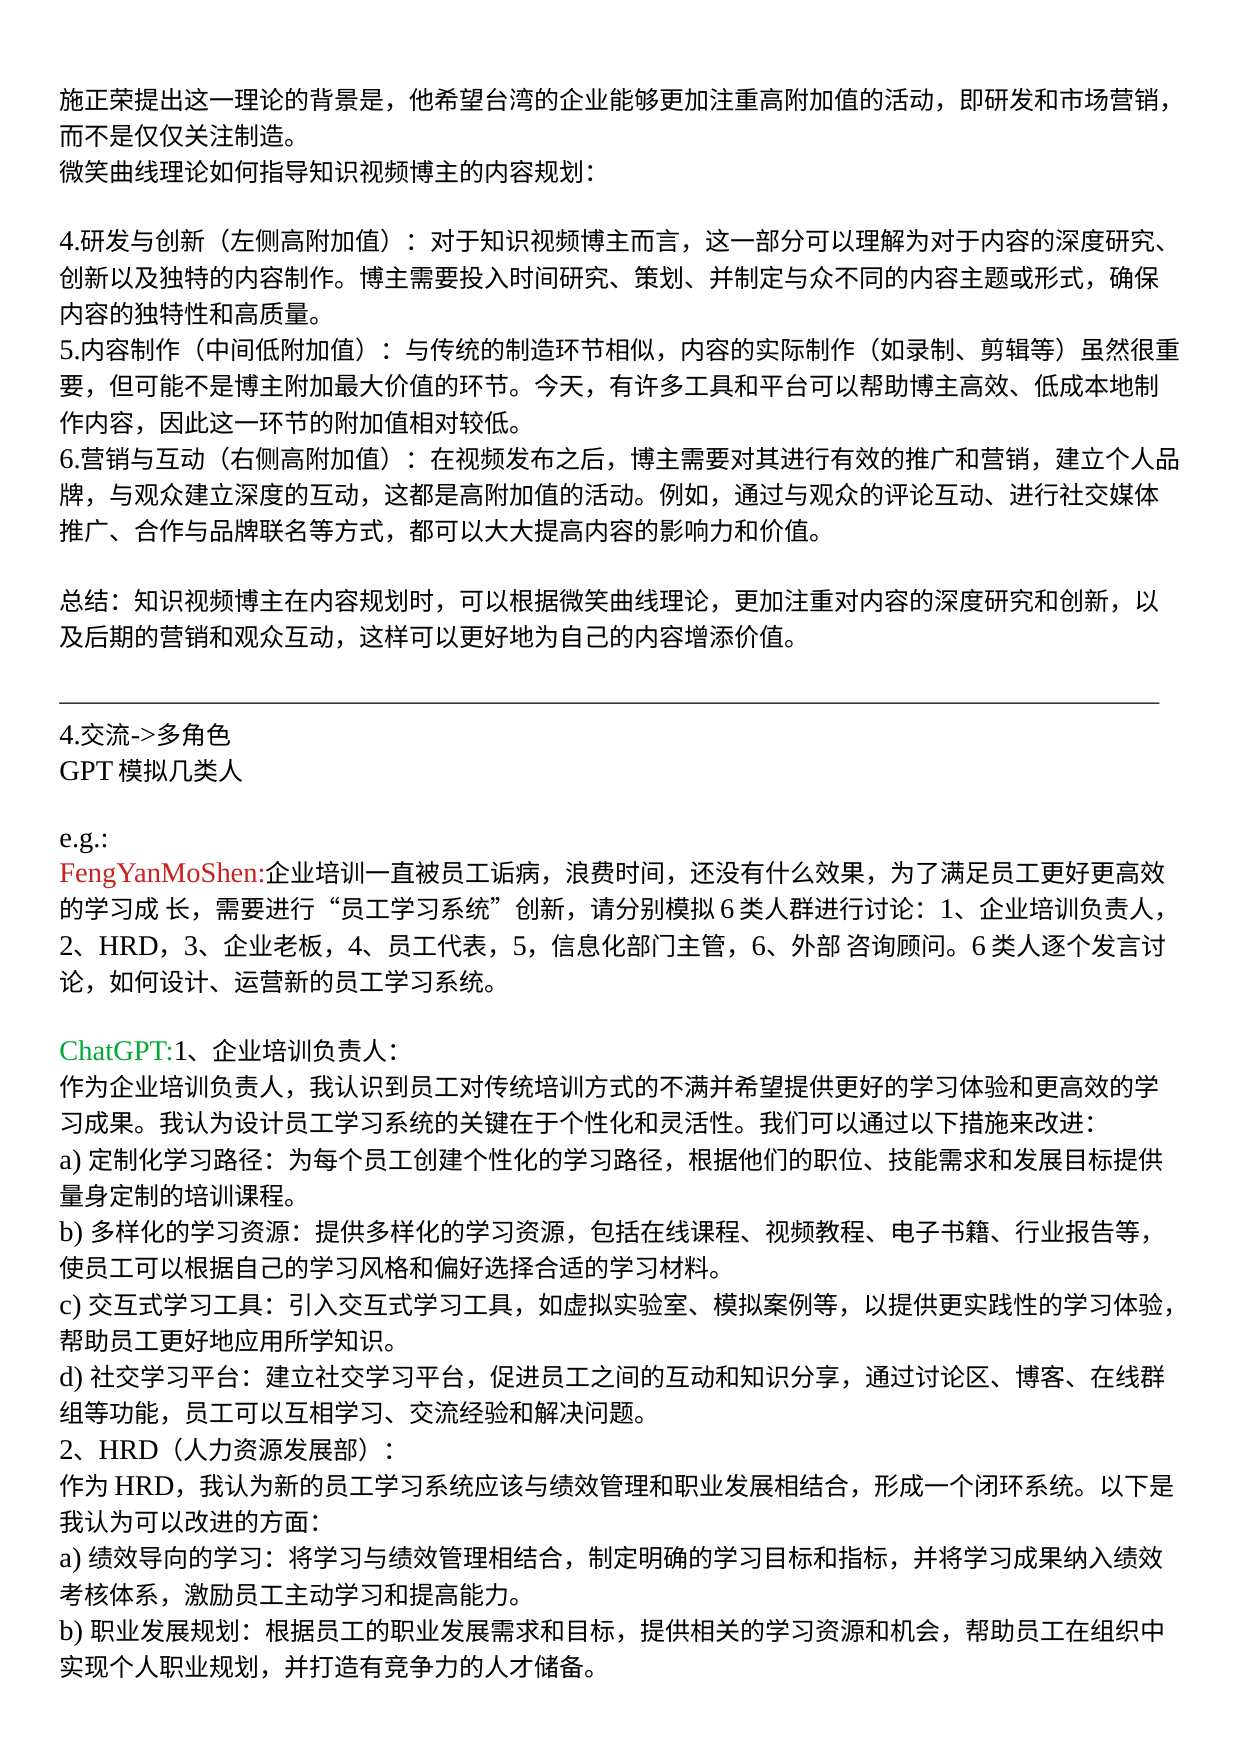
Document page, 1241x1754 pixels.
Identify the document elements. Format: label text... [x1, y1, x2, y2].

text 总结：知识视频博主在内容规划时，可以根据微笑曲线理论，更加注重对内容的深度研究和创新，以及后期的营销和观众互动，这样可以更好地为自己的内容增添价值。 [59, 581, 1181, 653]
text ———————————————————————————————————————————— [59, 686, 1181, 715]
text e.g.: [59, 821, 1181, 853]
text a) 绩效导向的学习：将学习与绩效管理相结合，制定明确的学习目标和指标，并将学习成果纳入绩效考核体系，激励员工主动学习和提高能力。 [59, 1539, 1181, 1611]
text FengYanMoShen:企业培训一直被员工诟病，浪费时间，还没有什么效果，为了满足员工更好更高效的学习成 长，需要进行“员工学习系统”创新，请分别模拟6类人群进行讨论：1、企业培训负责人，2、HRD，3、企业老板，4、员工代表，5，信息化部门主管，6、外部 咨询顾问。6类人逐个发言讨论，如何设计、运营新的员工学习系统。 [59, 853, 1181, 998]
text 4.研发与创新（左侧高附加值）：对于知识视频博主而言，这一部分可以理解为对于内容的深度研究、创新以及独特的内容制作。博主需要投入时间研究、策划、并制定与众不同的内容主题或形式，确保内容的独特性和高质量。 [59, 222, 1181, 331]
text 4.交流->多角色 [59, 715, 1181, 751]
text 6.营销与互动（右侧高附加值）：在视频发布之后，博主需要对其进行有效的推广和营销，建立个人品牌，与观众建立深度的互动，这都是高附加值的活动。例如，通过与观众的评论互动、进行社交媒体推广、合作与品牌联名等方式，都可以大大提高内容的影响力和价值。 [59, 439, 1181, 548]
text ChatGPT:1、企业培训负责人： [59, 1031, 1181, 1068]
text 2、HRD（人力资源发展部）： [59, 1430, 1181, 1466]
text 作为HRD，我认为新的员工学习系统应该与绩效管理和职业发展相结合，形成一个闭环系统。以下是我认为可以改进的方面： [59, 1466, 1181, 1539]
text 微笑曲线理论如何指导知识视频博主的内容规划： [59, 153, 1181, 189]
text b) 职业发展规划：根据员工的职业发展需求和目标，提供相关的学习资源和机会，帮助员工在组织中实现个人职业规划，并打造有竞争力的人才储备。 [59, 1611, 1181, 1684]
text 施正荣提出这一理论的背景是，他希望台湾的企业能够更加注重高附加值的活动，即研发和市场营销，而不是仅仅关注制造。 [59, 80, 1181, 153]
text b) 多样化的学习资源：提供多样化的学习资源，包括在线课程、视频教程、电子书籍、行业报告等，使员工可以根据自己的学习风格和偏好选择合适的学习材料。 [59, 1213, 1181, 1285]
text d) 社交学习平台：建立社交学习平台，促进员工之间的互动和知识分享，通过讨论区、博客、在线群组等功能，员工可以互相学习、交流经验和解决问题。 [59, 1358, 1181, 1430]
text GPT模拟几类人 [59, 751, 1181, 788]
text 5.内容制作（中间低附加值）：与传统的制造环节相似，内容的实际制作（如录制、剪辑等）虽然很重要，但可能不是博主附加最大价值的环节。今天，有许多工具和平台可以帮助博主高效、低成本地制作内容，因此这一环节的附加值相对较低。 [59, 331, 1181, 439]
text c) 交互式学习工具：引入交互式学习工具，如虚拟实验室、模拟案例等，以提供更实践性的学习体验，帮助员工更好地应用所学知识。 [59, 1285, 1181, 1358]
text a) 定制化学习路径：为每个员工创建个性化的学习路径，根据他们的职位、技能需求和发展目标提供量身定制的培训课程。 [59, 1140, 1181, 1213]
text 作为企业培训负责人，我认识到员工对传统培训方式的不满并希望提供更好的学习体验和更高效的学习成果。我认为设计员工学习系统的关键在于个性化和灵活性。我们可以通过以下措施来改进： [59, 1068, 1181, 1140]
